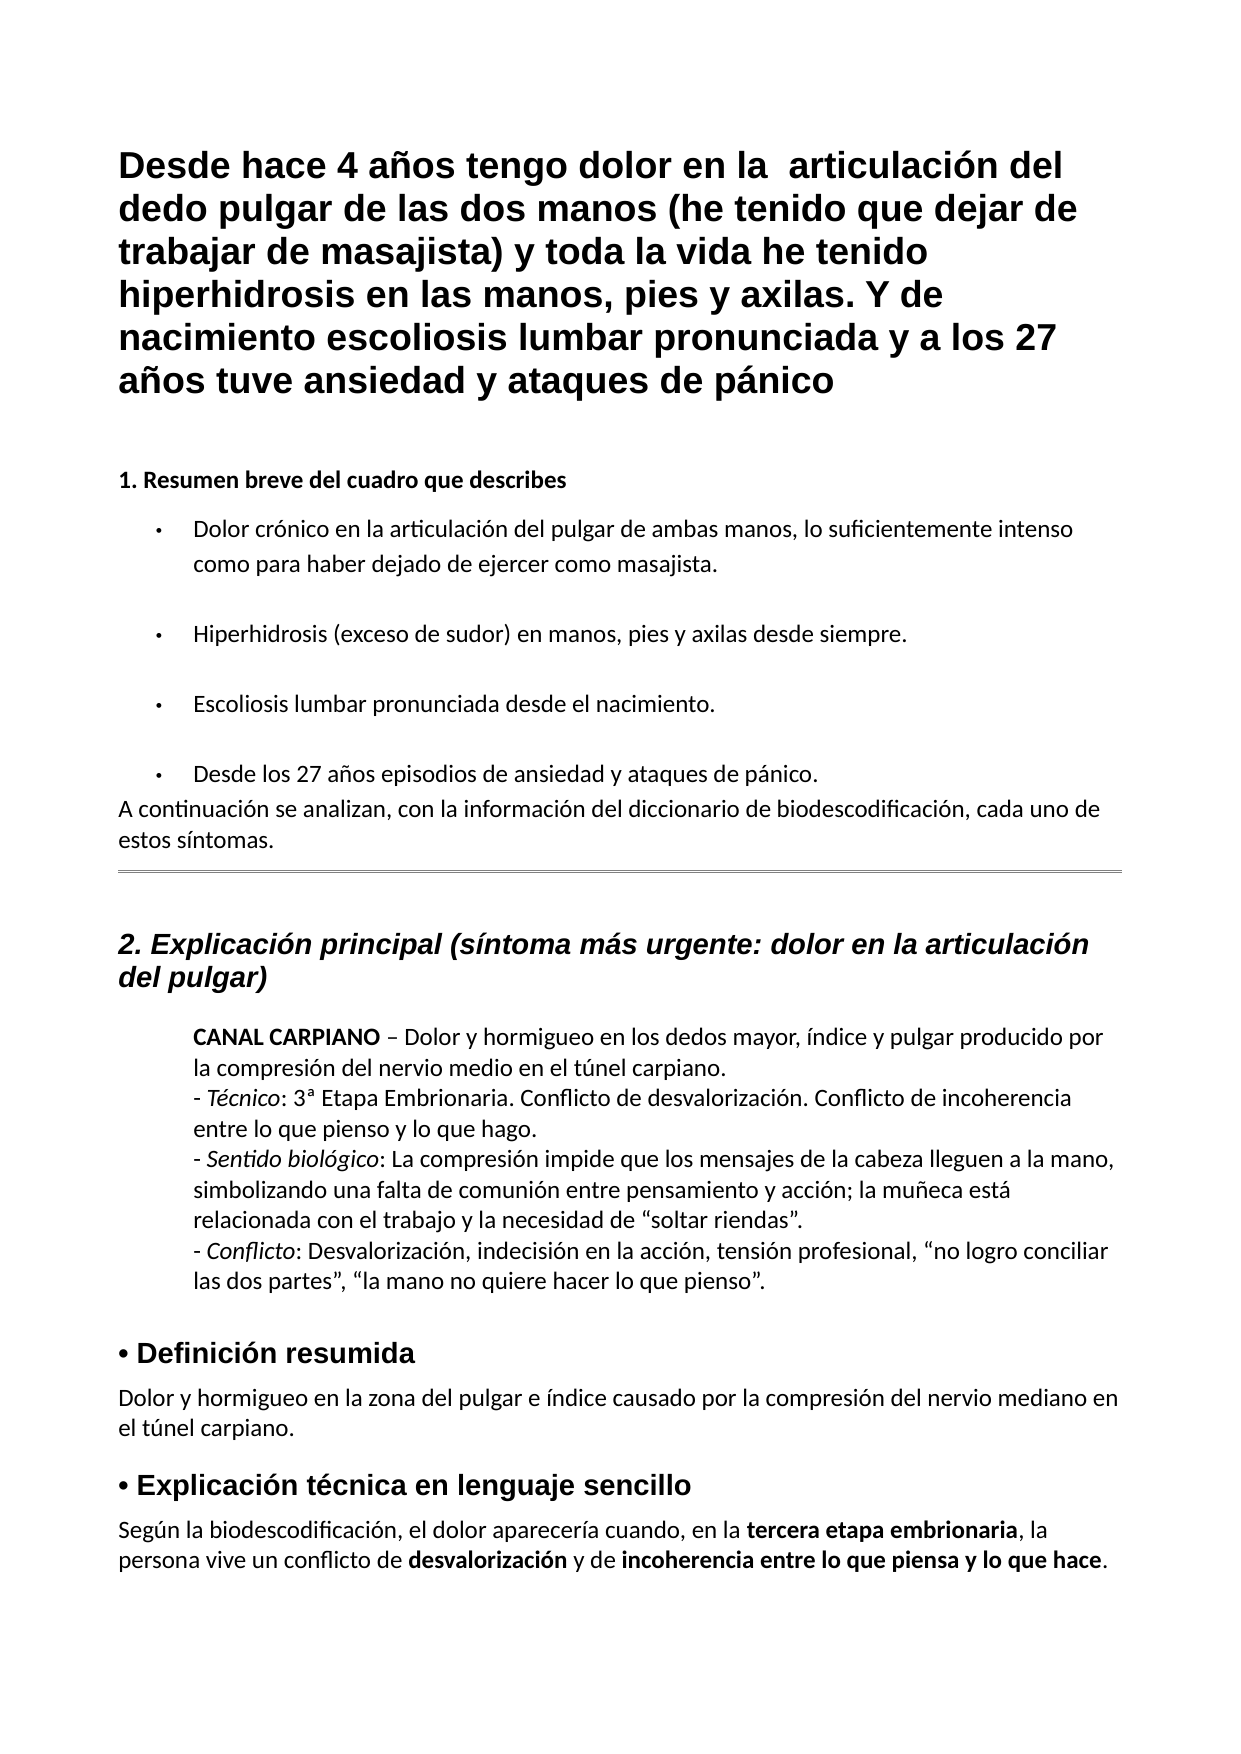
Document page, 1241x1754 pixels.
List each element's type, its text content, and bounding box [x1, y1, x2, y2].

subtitle Desde hace 4 años tengo dolor en la articulación del dedo pulgar de las dos manos (he tenido que dejar de trabajar de masajista) y toda la vida he tenido hiperhidrosis en las manos, pies y axilas. Y de nacimiento escoliosis lumbar pronunciada y a los 27 años tuve ansiedad y ataques de pánico [118, 143, 1122, 402]
text CANAL CARPIANO – Dolor y hormigueo en los dedos mayor, índice y pulgar producido por la compresión del nervio medio en el túnel carpiano. - Técnico: 3ª Etapa Embrionaria. Conflicto de desvalorización. Conflicto de incoherencia entre lo que pienso y lo que hago. - Sentido biológico: La compresión impide que los mensajes de la cabeza lleguen a la mano, simbolizando una falta de comunión entre pensamiento y acción; la muñeca está relacionada con el trabajo y la necesidad de “soltar riendas”. - Conflicto: Desvalorización, indecisión en la acción, tensión profesional, “no logro conciliar las dos partes”, “la mano no quiere hacer lo que pienso”. [193, 1021, 1122, 1296]
text 1. Resumen breve del cuadro que describes [118, 464, 1122, 494]
subtitle • Explicación técnica en lenguaje sencillo [118, 1468, 1122, 1502]
list Hiperhidrosis (exceso de sudor) en manos, pies y axilas desde siempre. [156, 618, 1122, 684]
list Desde los 27 años episodios de ansiedad y ataques de pánico. [156, 758, 1122, 789]
subtitle • Definición resumida [118, 1336, 1122, 1369]
list Dolor crónico en la articulación del pulgar de ambas manos, lo suficientemente intenso como para haber dejado de ejercer como masajista. [156, 513, 1122, 614]
list Escoliosis lumbar pronunciada desde el nacimiento. [156, 688, 1122, 754]
text A continuación se analizan, con la información del diccionario de biodescodificación, cada uno de estos síntomas. [118, 793, 1122, 854]
text Dolor y hormigueo en la zona del pulgar e índice causado por la compresión del nervio mediano en el túnel carpiano. [118, 1382, 1122, 1443]
subtitle 2. Explicación principal (síntoma más urgente: dolor en la articulación del pulgar) [118, 927, 1122, 994]
text Según la biodescodificación, el dolor aparecería cuando, en la tercera etapa embrionaria, la persona vive un conflicto de desvalorización y de incoherencia entre lo que piensa y lo que hace. [118, 1514, 1122, 1575]
